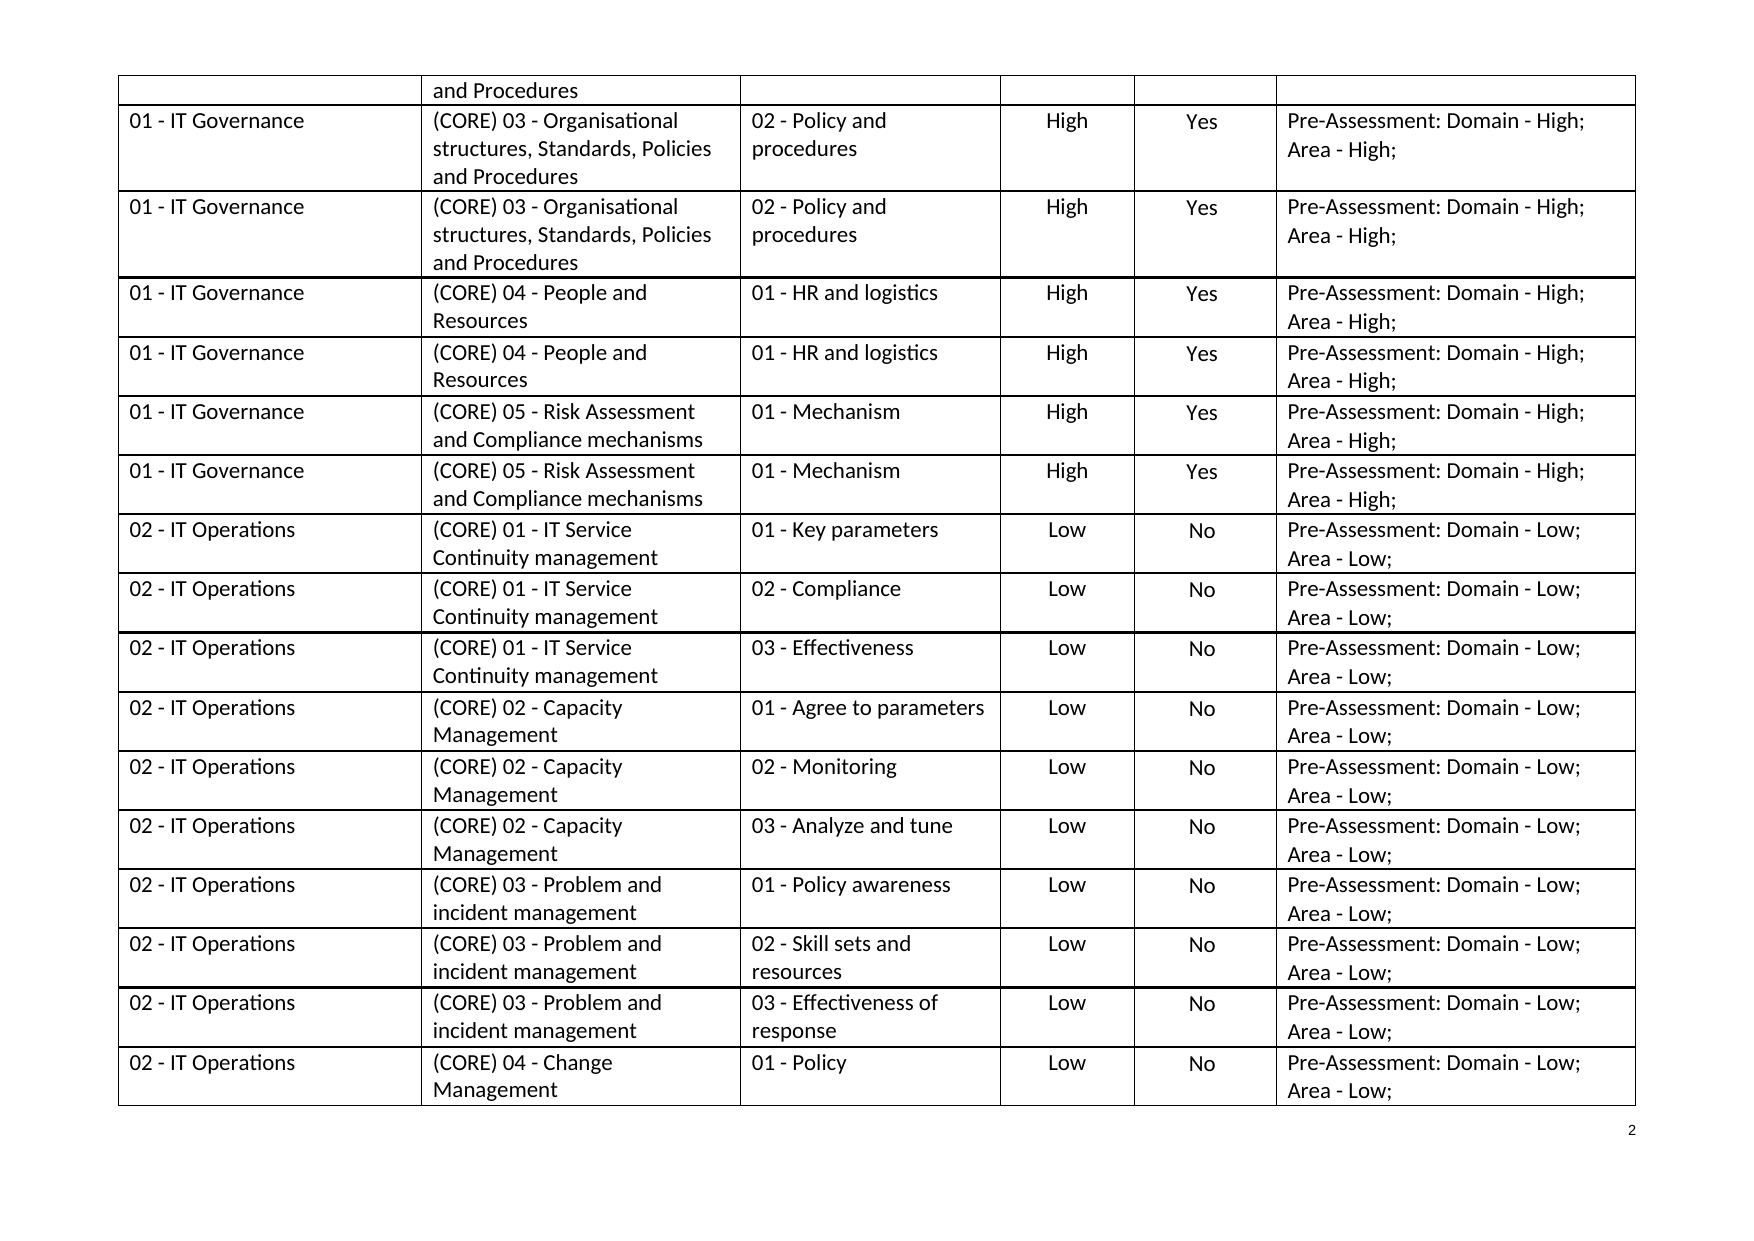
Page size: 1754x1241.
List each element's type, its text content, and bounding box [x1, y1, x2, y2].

table_header Low [1001, 515, 1134, 572]
table_header No [1135, 693, 1276, 750]
table_header Pre-Assessment: Domain - High; Area - High; [1277, 456, 1635, 513]
table_header (CORE) 03 - Problem and incident management [422, 870, 740, 927]
table_header Yes [1135, 397, 1276, 454]
table_header Yes [1135, 338, 1276, 395]
table_header [1277, 76, 1635, 104]
table_header 01 - Policy awareness [741, 870, 1000, 927]
table_header No [1135, 811, 1276, 868]
table_header Yes [1135, 106, 1276, 190]
table_header (CORE) 01 - IT Service Continuity management [422, 515, 740, 572]
table_header (CORE) 04 - People and Resources [422, 338, 740, 395]
table_header No [1135, 634, 1276, 691]
table_header Low [1001, 693, 1134, 750]
table_header Yes [1135, 279, 1276, 336]
table_header Pre-Assessment: Domain - High; Area - High; [1277, 192, 1635, 276]
table_header Pre-Assessment: Domain - Low; Area - Low; [1277, 693, 1635, 750]
table_header Yes [1135, 192, 1276, 276]
table_header (CORE) 01 - IT Service Continuity management [422, 574, 740, 631]
table_header 01 - IT Governance [119, 397, 421, 454]
table_header 02 - IT Operations [119, 634, 421, 691]
table_header Pre-Assessment: Domain - High; Area - High; [1277, 279, 1635, 336]
table_header 03 - Analyze and tune [741, 811, 1000, 868]
table_header 01 - Mechanism [741, 456, 1000, 513]
table_header (CORE) 03 - Organisational structures, Standards, Policies and Procedures [422, 106, 740, 190]
table_header (CORE) 02 - Capacity Management [422, 693, 740, 750]
table_header 01 - Mechanism [741, 397, 1000, 454]
table_header High [1001, 192, 1134, 276]
table_header (CORE) 05 - Risk Assessment and Compliance mechanisms [422, 397, 740, 454]
table_header 02 - IT Operations [119, 574, 421, 631]
table_header Pre-Assessment: Domain - Low; Area - Low; [1277, 634, 1635, 691]
table_header Pre-Assessment: Domain - Low; Area - Low; [1277, 870, 1635, 927]
table_header Pre-Assessment: Domain - High; Area - High; [1277, 397, 1635, 454]
table_header No [1135, 1048, 1276, 1105]
table_header 01 - HR and logistics [741, 279, 1000, 336]
table_header 01 - IT Governance [119, 456, 421, 513]
table_header No [1135, 870, 1276, 927]
table_header Pre-Assessment: Domain - Low; Area - Low; [1277, 811, 1635, 868]
table_header 02 - IT Operations [119, 929, 421, 986]
table_header Low [1001, 634, 1134, 691]
table_header Pre-Assessment: Domain - Low; Area - Low; [1277, 1048, 1635, 1105]
table_header Pre-Assessment: Domain - Low; Area - Low; [1277, 752, 1635, 809]
table_header [119, 76, 421, 104]
table_header [1001, 76, 1134, 104]
table_header Pre-Assessment: Domain - High; Area - High; [1277, 106, 1635, 190]
table_header 03 - Effectiveness [741, 634, 1000, 691]
table_header High [1001, 397, 1134, 454]
table_header and Procedures [422, 76, 740, 104]
table_header Low [1001, 1048, 1134, 1105]
table_header 02 - IT Operations [119, 989, 421, 1046]
table_header (CORE) 02 - Capacity Management [422, 752, 740, 809]
table_header (CORE) 04 - Change Management [422, 1048, 740, 1105]
table_header (CORE) 03 - Problem and incident management [422, 929, 740, 986]
table_header Low [1001, 574, 1134, 631]
table_header 02 - IT Operations [119, 811, 421, 868]
table_header High [1001, 279, 1134, 336]
table_header High [1001, 456, 1134, 513]
table_header (CORE) 01 - IT Service Continuity management [422, 634, 740, 691]
table_header [741, 76, 1000, 104]
table_header 02 - IT Operations [119, 693, 421, 750]
table_header 02 - IT Operations [119, 752, 421, 809]
table_header Pre-Assessment: Domain - Low; Area - Low; [1277, 574, 1635, 631]
table_header (CORE) 02 - Capacity Management [422, 811, 740, 868]
table_header Pre-Assessment: Domain - Low; Area - Low; [1277, 515, 1635, 572]
table_header 02 - Policy and procedures [741, 192, 1000, 276]
table_header (CORE) 03 - Organisational structures, Standards, Policies and Procedures [422, 192, 740, 276]
table_header 01 - IT Governance [119, 106, 421, 190]
table_header [1135, 76, 1276, 104]
table_header 01 - Agree to parameters [741, 693, 1000, 750]
table_header (CORE) 03 - Problem and incident management [422, 989, 740, 1046]
table_header No [1135, 752, 1276, 809]
table_header No [1135, 574, 1276, 631]
table_header 02 - IT Operations [119, 870, 421, 927]
table_header 02 - Compliance [741, 574, 1000, 631]
table_header 01 - Policy [741, 1048, 1000, 1105]
table_header 02 - Skill sets and resources [741, 929, 1000, 986]
table_header No [1135, 989, 1276, 1046]
table_header Low [1001, 811, 1134, 868]
table_header No [1135, 515, 1276, 572]
table_header Pre-Assessment: Domain - Low; Area - Low; [1277, 929, 1635, 986]
table_header Low [1001, 929, 1134, 986]
table_header Pre-Assessment: Domain - High; Area - High; [1277, 338, 1635, 395]
table_header 01 - IT Governance [119, 338, 421, 395]
table_header Low [1001, 870, 1134, 927]
table_header Low [1001, 752, 1134, 809]
table_header (CORE) 04 - People and Resources [422, 279, 740, 336]
table_header Yes [1135, 456, 1276, 513]
table_header 01 - HR and logistics [741, 338, 1000, 395]
table_header 02 - Policy and procedures [741, 106, 1000, 190]
table_header 02 - IT Operations [119, 515, 421, 572]
table_header 02 - Monitoring [741, 752, 1000, 809]
table_header Pre-Assessment: Domain - Low; Area - Low; [1277, 989, 1635, 1046]
table_header 02 - IT Operations [119, 1048, 421, 1105]
table_header 01 - IT Governance [119, 279, 421, 336]
table_header No [1135, 929, 1276, 986]
table_header Low [1001, 989, 1134, 1046]
table_header 01 - Key parameters [741, 515, 1000, 572]
table_header High [1001, 106, 1134, 190]
table_header (CORE) 05 - Risk Assessment and Compliance mechanisms [422, 456, 740, 513]
table_header High [1001, 338, 1134, 395]
table_header 03 - Effectiveness of response [741, 989, 1000, 1046]
table_header 01 - IT Governance [119, 192, 421, 276]
